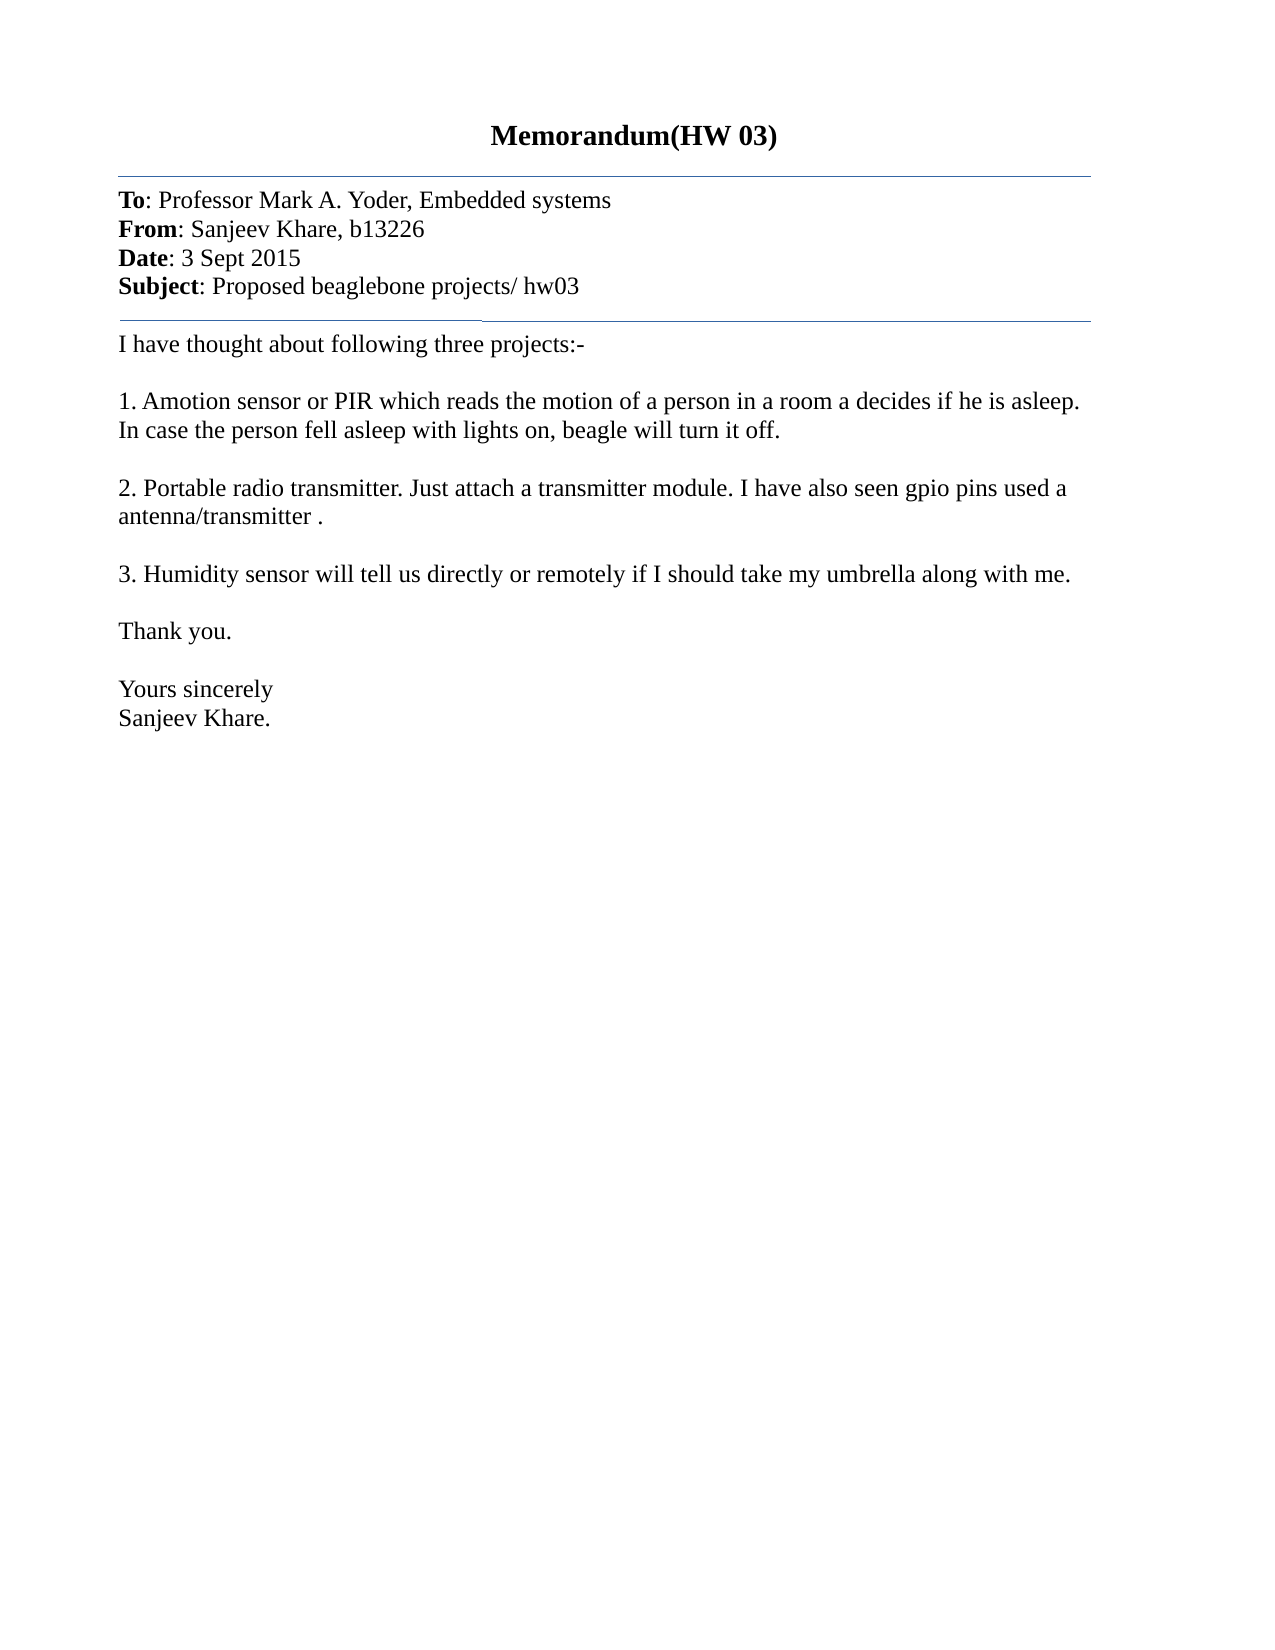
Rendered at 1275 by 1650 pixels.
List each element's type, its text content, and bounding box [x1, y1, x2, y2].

text 1. Amotion sensor or PIR which reads the motion of a person in a room a decides if he is asleep. [118, 386, 1157, 415]
text To: Professor Mark A. Yoder, Embedded systems [118, 185, 1157, 214]
text Yours sincerely [118, 674, 1157, 703]
text Subject: Proposed beaglebone projects/ hw03 [118, 271, 1157, 300]
text Sanjeev Khare. [118, 703, 1157, 731]
text I have thought about following three projects:- [118, 329, 1157, 358]
text In case the person fell asleep with lights on, beagle will turn it off. [118, 415, 1157, 444]
text 3. Humidity sensor will tell us directly or remotely if I should take my umbrella along with me. [118, 559, 1157, 588]
text Memorandum(HW 03) [118, 118, 1157, 152]
text From: Sanjeev Khare, b13226 [118, 214, 1157, 243]
text Date: 3 Sept 2015 [118, 243, 1157, 271]
text Thank you. [118, 616, 1157, 645]
text 2. Portable radio transmitter. Just attach a transmitter module. I have also seen gpio pins used a antenna/transmitter . [118, 473, 1157, 530]
